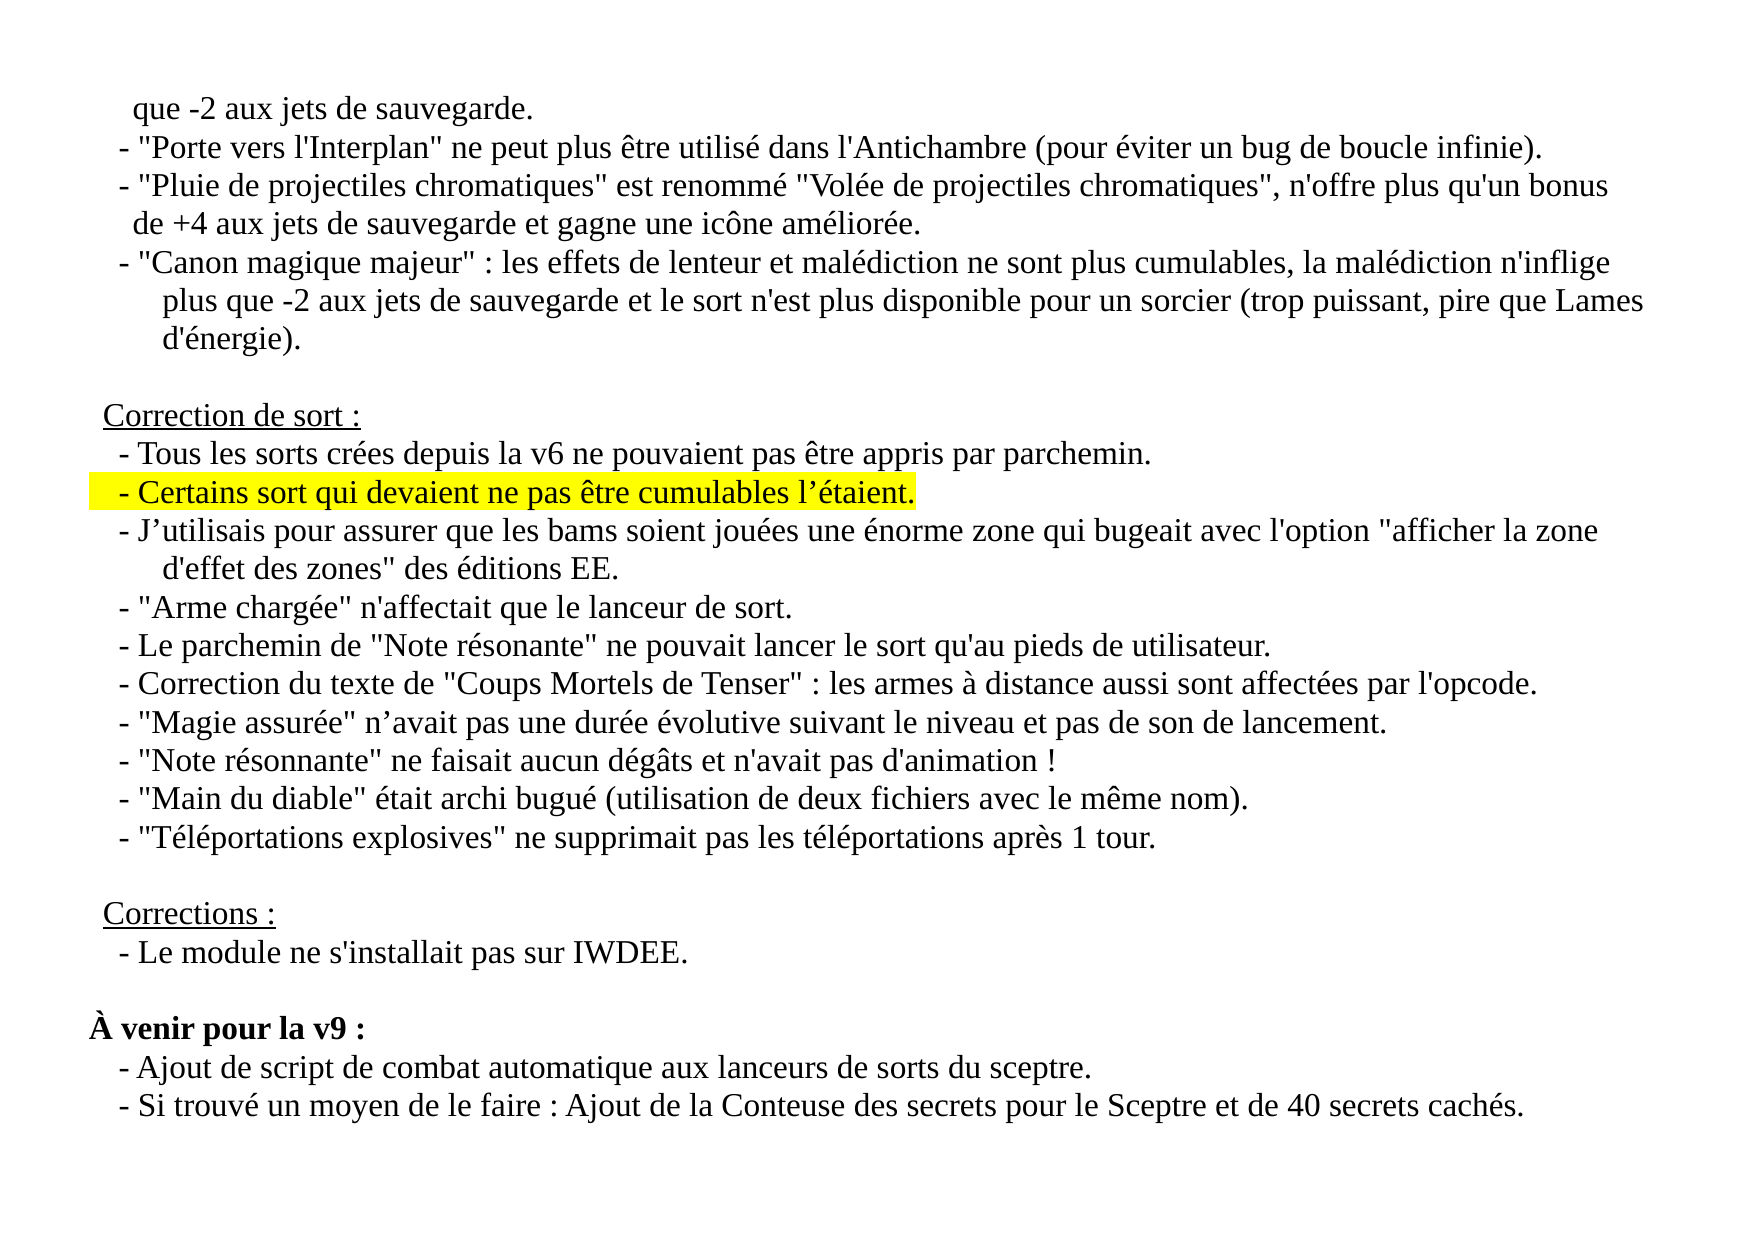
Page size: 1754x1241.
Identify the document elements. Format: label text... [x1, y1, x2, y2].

text - "Note résonnante" ne faisait aucun dégâts et n'avait pas d'animation ! [88, 740, 1665, 778]
text - Tous les sorts crées depuis la v6 ne pouvaient pas être appris par parchemin. [88, 433, 1665, 472]
text - "Main du diable" était archi bugué (utilisation de deux fichiers avec le même nom). [88, 778, 1665, 817]
text - Ajout de script de combat automatique aux lanceurs de sorts du sceptre. [88, 1047, 1665, 1085]
text Correction de sort : [88, 395, 1665, 433]
text Corrections : [88, 893, 1665, 932]
text - "Arme chargée" n'affectait que le lanceur de sort. [88, 587, 1665, 625]
text - Certains sort qui devaient ne pas être cumulables l’étaient. [88, 472, 1665, 510]
text - "Téléportations explosives" ne supprimait pas les téléportations après 1 tour. [88, 817, 1665, 855]
text que -2 aux jets de sauvegarde. [88, 88, 1665, 127]
text - Le parchemin de "Note résonante" ne pouvait lancer le sort qu'au pieds de utilisateur. [88, 625, 1665, 663]
text - Si trouvé un moyen de le faire : Ajout de la Conteuse des secrets pour le Sceptre et de 40 secrets cachés. [88, 1085, 1665, 1123]
text - Correction du texte de "Coups Mortels de Tenser" : les armes à distance aussi sont affectées par l'opcode. [88, 663, 1665, 702]
text - "Magie assurée" n’avait pas une durée évolutive suivant le niveau et pas de son de lancement. [88, 702, 1665, 740]
text - J’utilisais pour assurer que les bams soient jouées une énorme zone qui bugeait avec l'option "afficher la zone d'effet des zones" des éditions EE. [88, 510, 1665, 587]
text - Le module ne s'installait pas sur IWDEE. [88, 932, 1665, 970]
text - "Pluie de projectiles chromatiques" est renommé "Volée de projectiles chromatiques", n'offre plus qu'un bonus de +4 aux jets de sauvegarde et gagne une icône améliorée. [88, 165, 1665, 242]
text - "Porte vers l'Interplan" ne peut plus être utilisé dans l'Antichambre (pour éviter un bug de boucle infinie). [88, 127, 1665, 165]
text À venir pour la v9 : [88, 1008, 1665, 1047]
text - "Canon magique majeur" : les effets de lenteur et malédiction ne sont plus cumulables, la malédiction n'inflige plus que -2 aux jets de sauvegarde et le sort n'est plus disponible pour un sorcier (trop puissant, pire que Lames d'énergie). [88, 242, 1665, 357]
